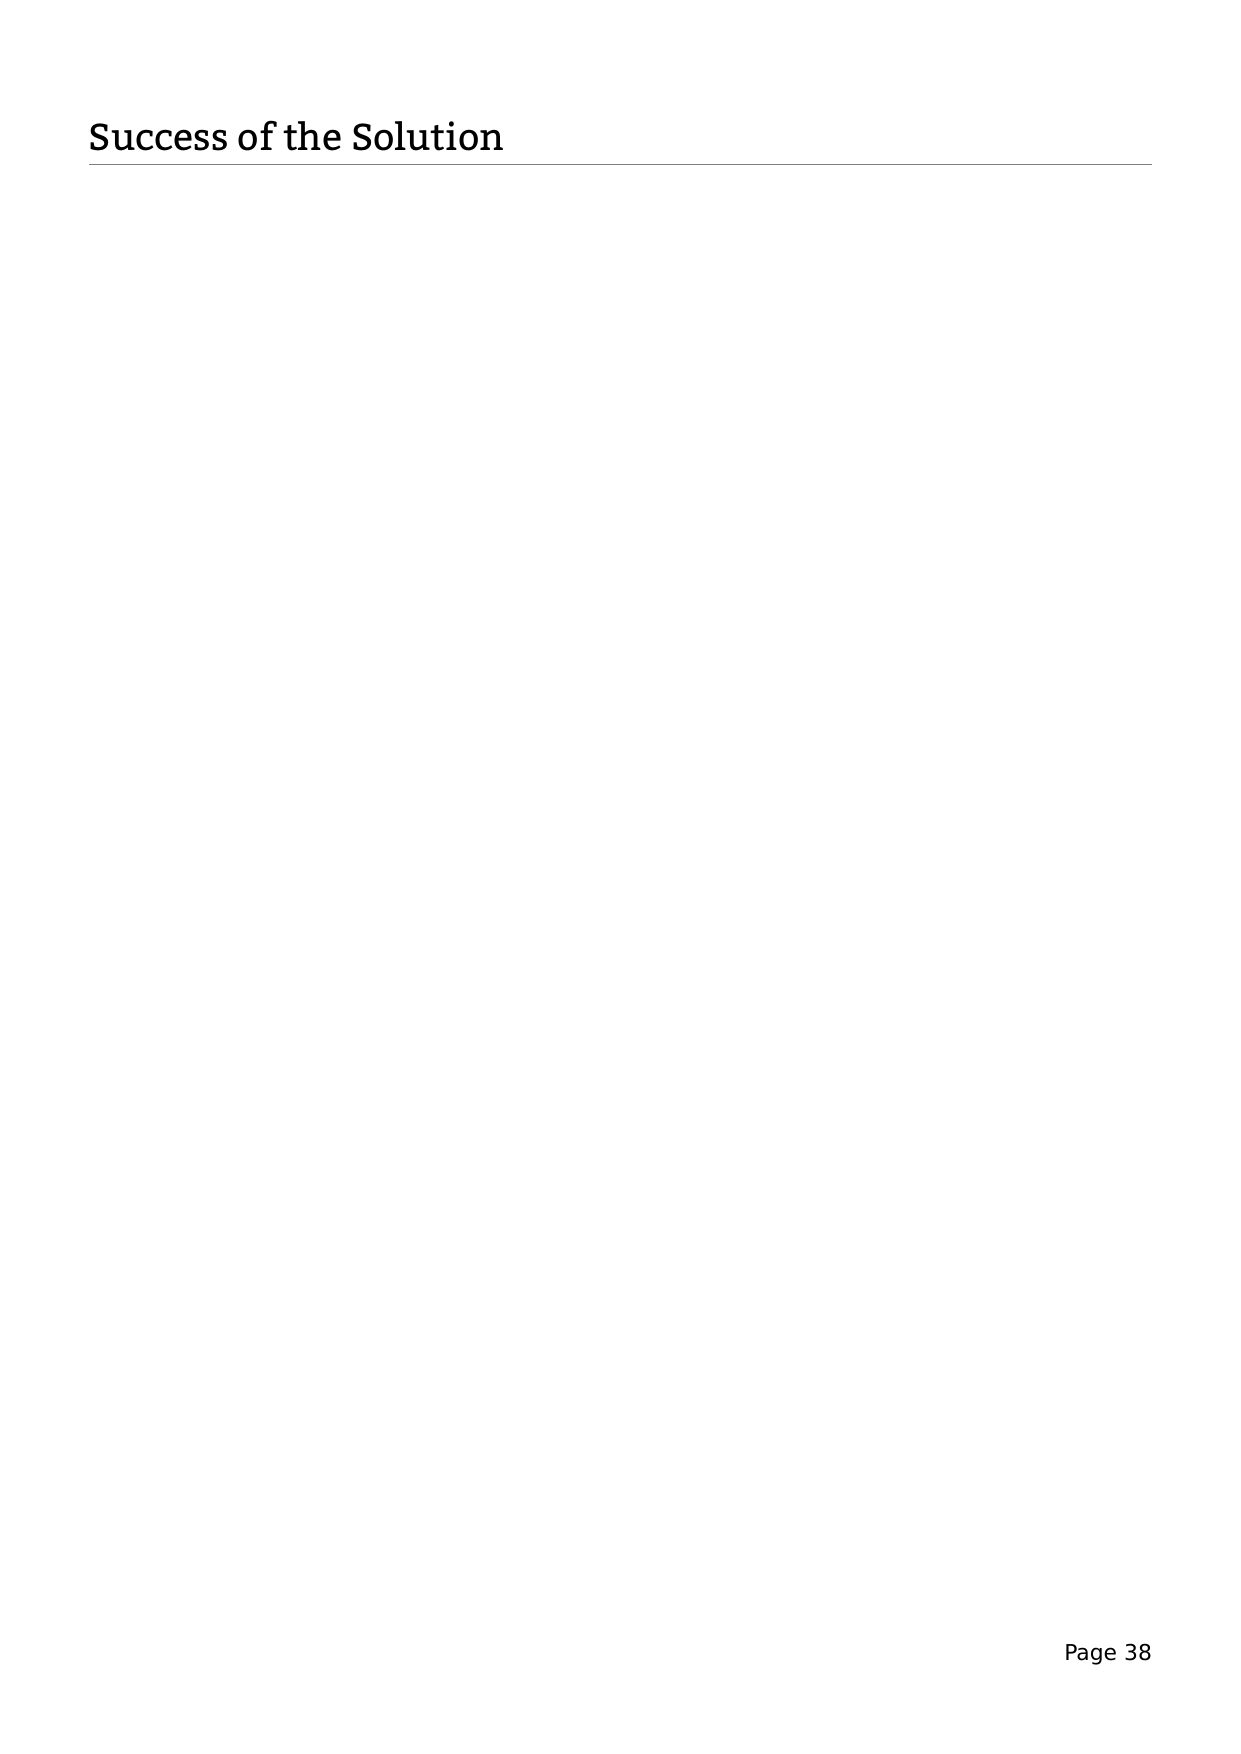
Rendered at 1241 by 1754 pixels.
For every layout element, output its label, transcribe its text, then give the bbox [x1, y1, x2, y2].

subtitle Success of the Solution [88, 113, 1152, 165]
